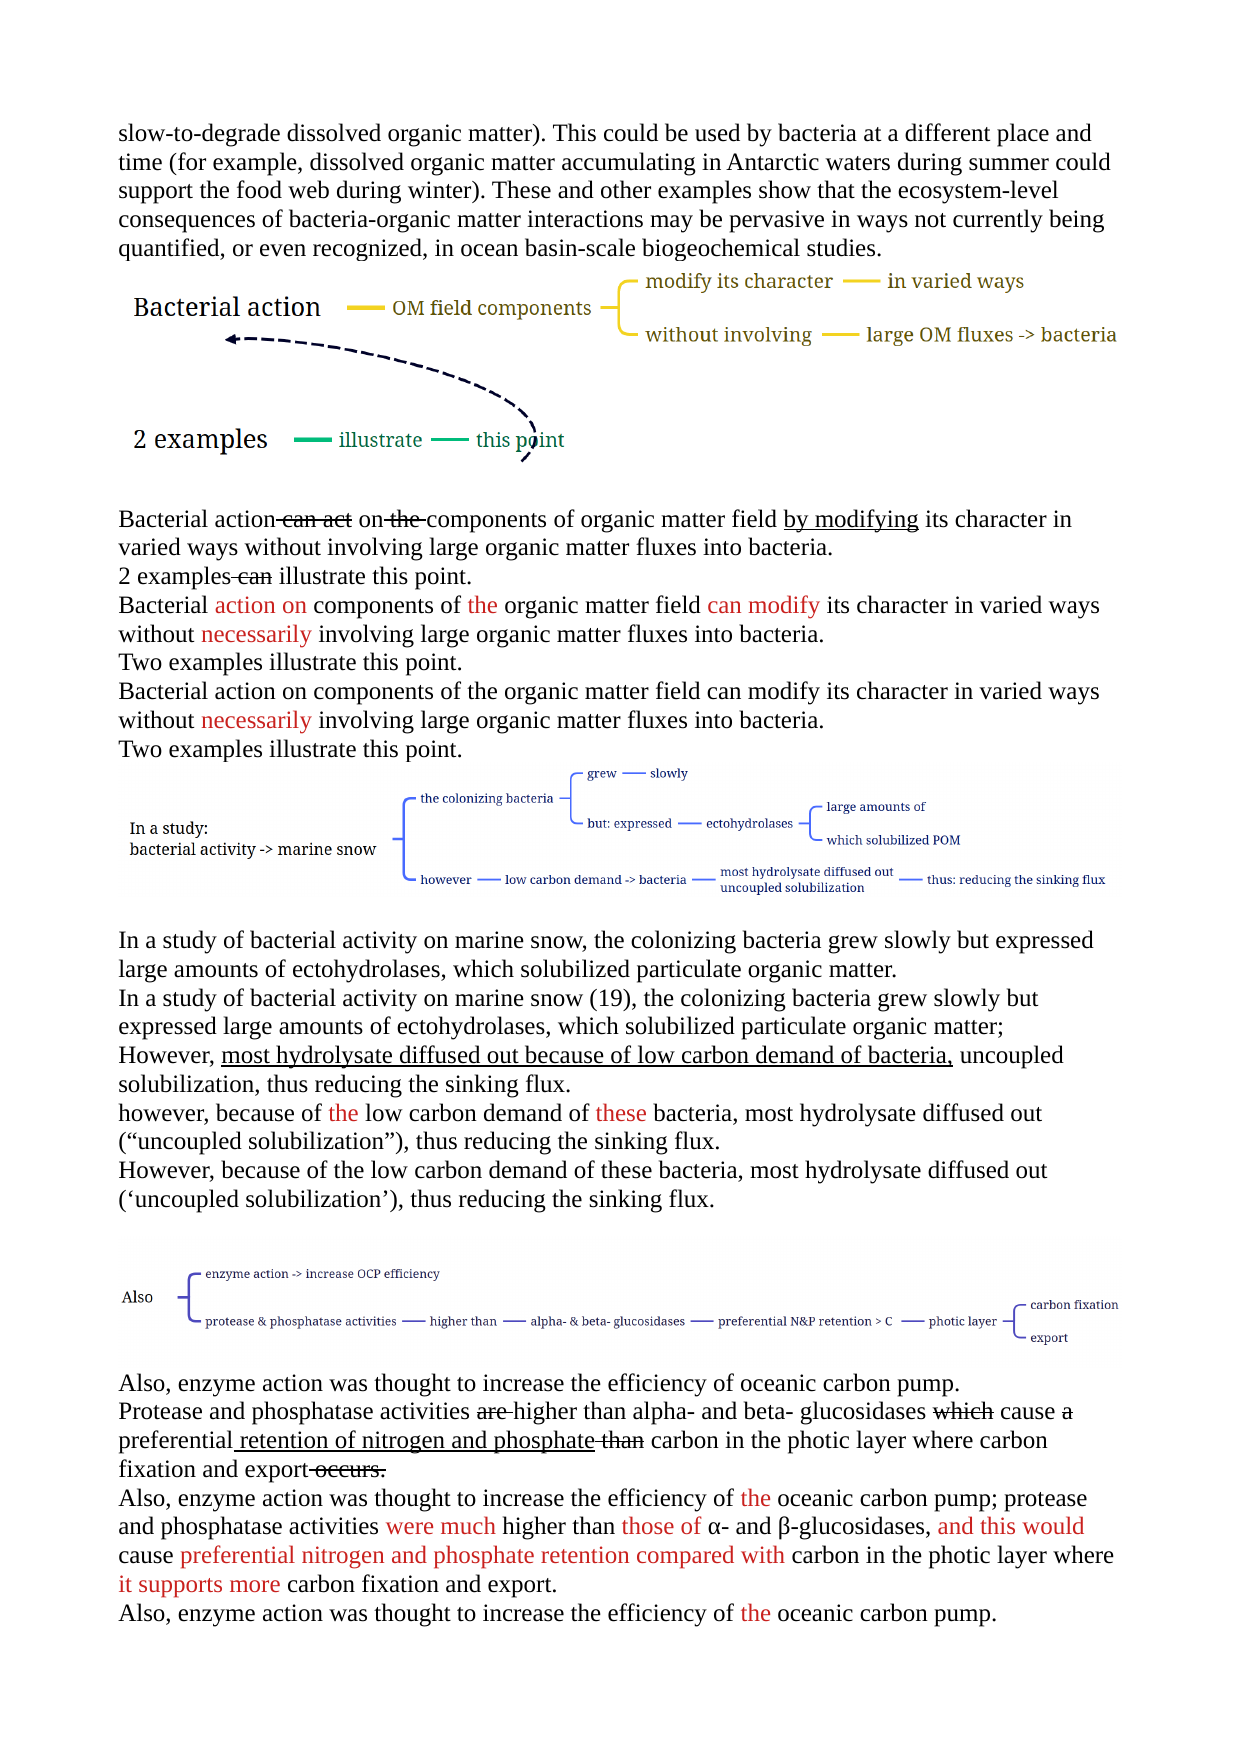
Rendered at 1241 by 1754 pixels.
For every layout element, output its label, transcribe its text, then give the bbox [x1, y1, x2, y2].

text Also, enzyme action was thought to increase the efficiency of the oceanic carbon pump. [118, 1598, 1122, 1626]
picture [118, 1236, 1123, 1368]
text In a study of bacterial activity on marine snow, the colonizing bacteria grew slowly but expressed large amounts of ectohydrolases, which solubilized particulate organic matter. [118, 925, 1122, 983]
picture [118, 261, 1123, 504]
text In a study of bacterial activity on marine snow (19), the colonizing bacteria grew slowly but expressed large amounts of ectohydrolases, which solubilized particulate organic matter; [118, 983, 1122, 1040]
text Also, enzyme action was thought to increase the efficiency of oceanic carbon pump. [118, 1368, 1122, 1396]
text Bacterial action can act on the components of organic matter field by modifying its character in varied ways without involving large organic matter fluxes into bacteria. [118, 504, 1122, 561]
text Two examples illustrate this point. [118, 734, 1122, 762]
text 2 examples can illustrate this point. [118, 561, 1122, 590]
text slow-to-degrade dissolved organic matter). This could be used by bacteria at a different place and time (for example, dissolved organic matter accumulating in Antarctic waters during summer could support the food web during winter). These and other examples show that the ecosystem-level consequences of bacteria-organic matter interactions may be pervasive in ways not currently being quantified, or even recognized, in ocean basin-scale biogeochemical studies. [118, 118, 1122, 261]
text Two examples illustrate this point. [118, 647, 1122, 676]
text Protease and phosphatase activities are higher than alpha- and beta- glucosidases which cause a preferential retention of nitrogen and phosphate than carbon in the photic layer where carbon fixation and export occurs. [118, 1396, 1122, 1483]
text Bacterial action on components of the organic matter field can modify its character in varied ways without necessarily involving large organic matter fluxes into bacteria. [118, 590, 1122, 647]
text However, because of the low carbon demand of these bacteria, most hydrolysate diffused out (‘uncoupled solubilization’), thus reducing the sinking flux. [118, 1155, 1122, 1213]
text Bacterial action on components of the organic matter field can modify its character in varied ways without necessarily involving large organic matter fluxes into bacteria. [118, 676, 1122, 734]
text however, because of the low carbon demand of these bacteria, most hydrolysate diffused out (“uncoupled solubilization”), thus reducing the sinking flux. [118, 1098, 1122, 1155]
text [118, 1213, 1122, 1236]
text Also, enzyme action was thought to increase the efficiency of the oceanic carbon pump; protease and phosphatase activities were much higher than those of α- and β-glucosidases, and this would cause preferential nitrogen and phosphate retention compared with carbon in the photic layer where it supports more carbon fixation and export. [118, 1483, 1122, 1598]
text However, most hydrolysate diffused out because of low carbon demand of bacteria, uncoupled solubilization, thus reducing the sinking flux. [118, 1040, 1122, 1098]
picture [118, 762, 1123, 897]
